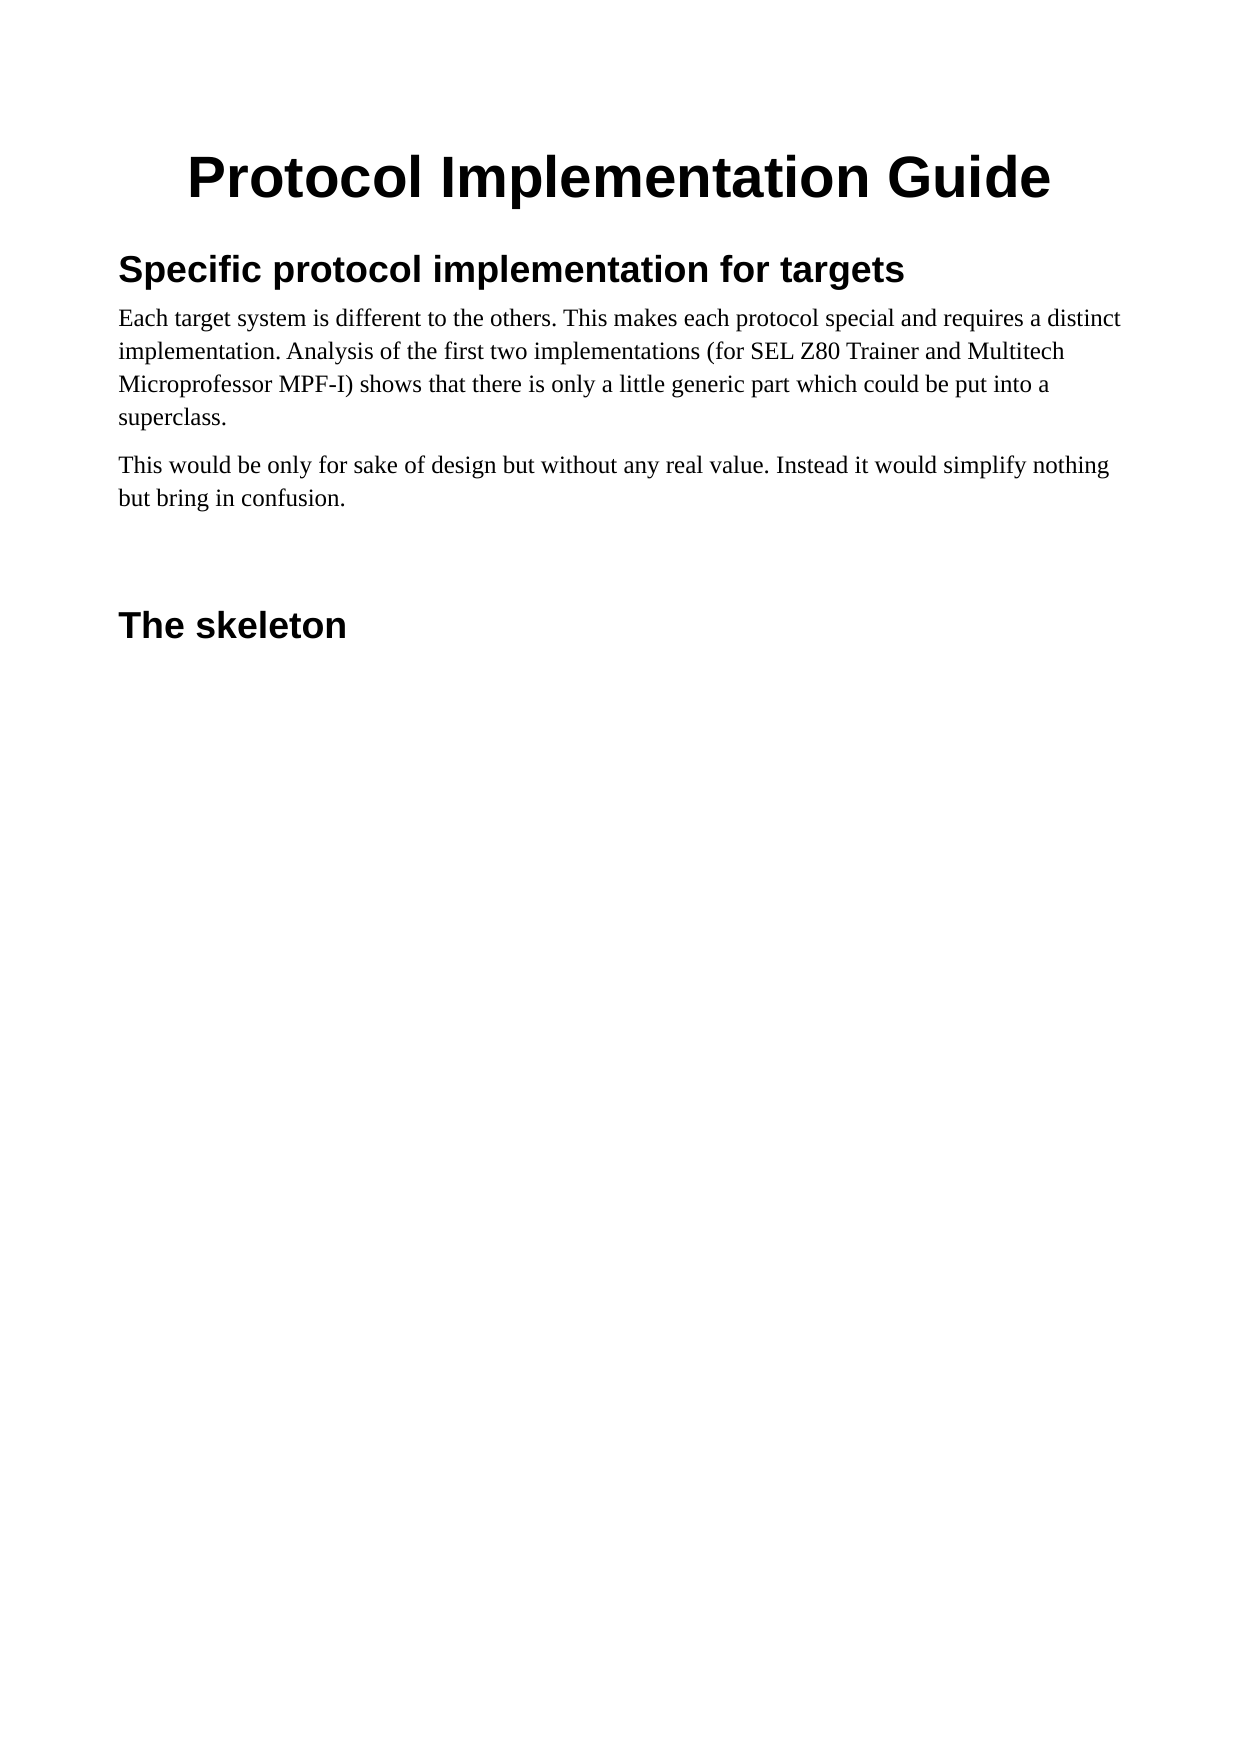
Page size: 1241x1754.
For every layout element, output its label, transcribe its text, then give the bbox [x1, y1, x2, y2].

title Protocol Implementation Guide [118, 143, 1122, 210]
subtitle The skeleton [118, 603, 1122, 646]
text Each target system is different to the others. This makes each protocol special and requires a distinct implementation. Analysis of the first two implementations (for SEL Z80 Trainer and Multitech Microprofessor MPF-I) shows that there is only a little generic part which could be put into a superclass. [118, 303, 1122, 431]
subtitle Specific protocol implementation for targets [118, 248, 1122, 291]
text This would be only for sake of design but without any real value. Instead it would simplify nothing but bring in confusion. [118, 450, 1122, 512]
